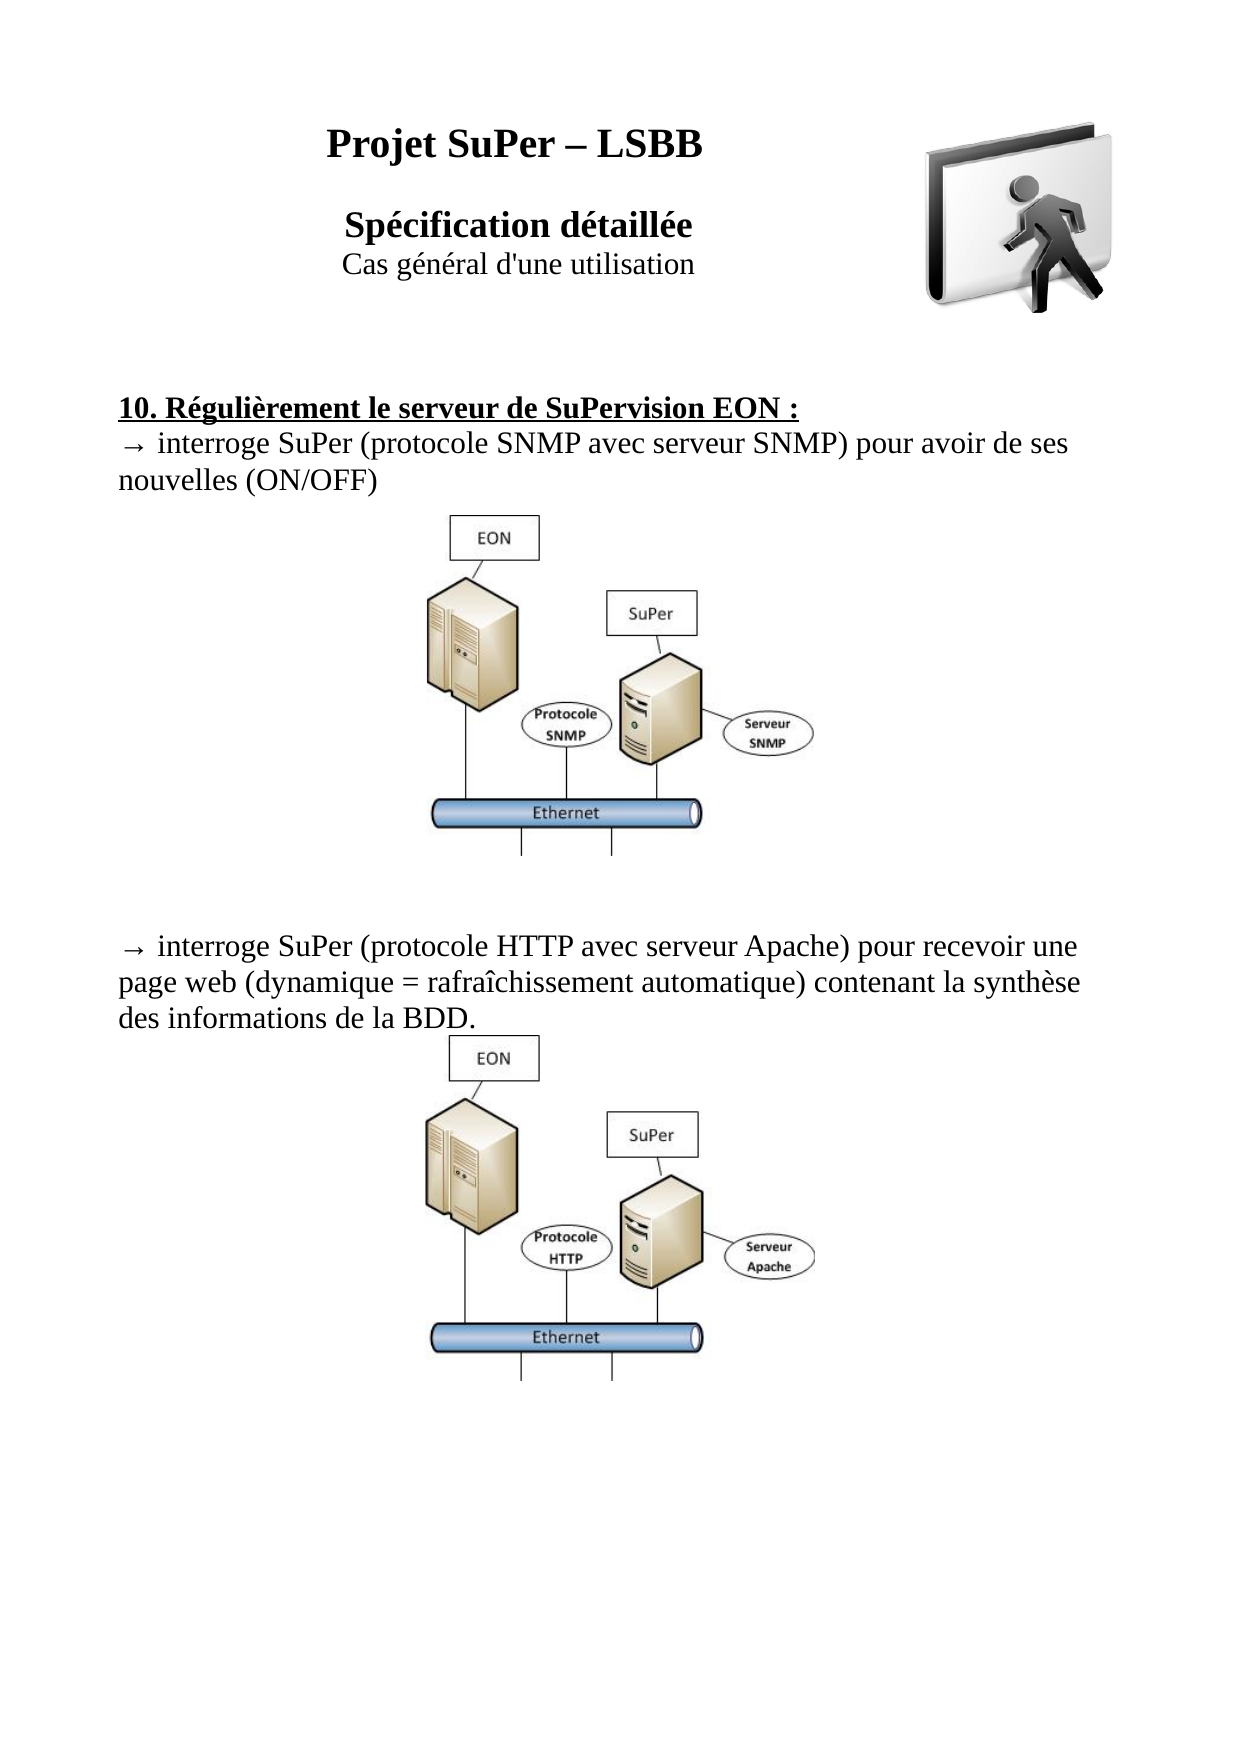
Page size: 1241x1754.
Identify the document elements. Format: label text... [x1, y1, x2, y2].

text → interroge SuPer (protocole HTTP avec serveur Apache) pour recevoir une page web (dynamique = rafraîchissement automatique) contenant la synthèse des informations de la BDD. [118, 927, 1122, 1035]
picture [425, 1035, 815, 1381]
text 10. Régulièrement le serveur de SuPervision EON : [118, 389, 1122, 425]
picture [918, 118, 1123, 321]
text Projet SuPer – LSBB [118, 118, 918, 166]
picture [426, 515, 814, 856]
text Spécification détaillée [118, 202, 918, 245]
text → interroge SuPer (protocole SNMP avec serveur SNMP) pour avoir de ses nouvelles (ON/OFF) [118, 425, 1122, 497]
text Cas général d'une utilisation [118, 245, 918, 281]
